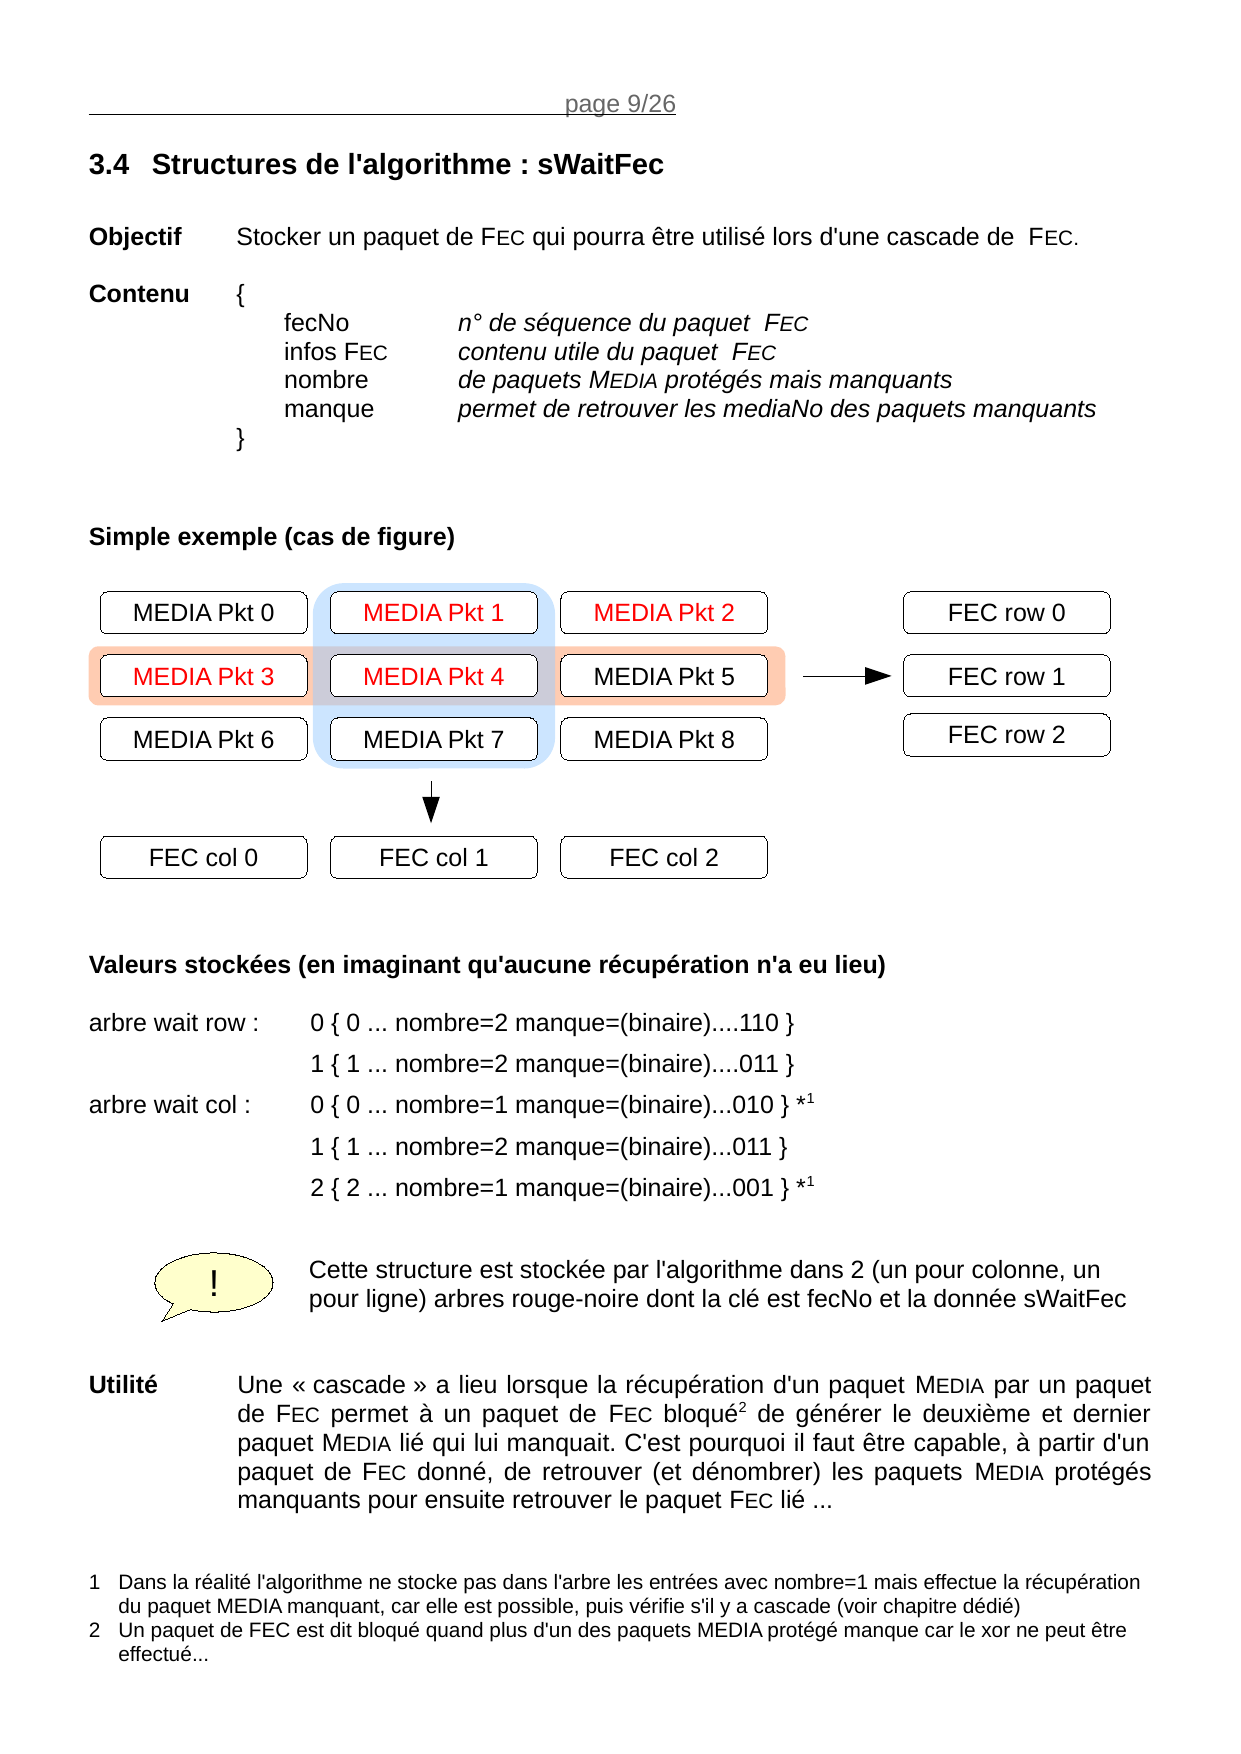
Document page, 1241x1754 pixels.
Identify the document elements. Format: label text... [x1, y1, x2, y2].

text nombre de paquets MEDIA protégés mais manquants [88, 365, 1152, 394]
text Dans la réalité l'algorithme ne stocke pas dans l'arbre les entrées avec nombre=1 mais effectue la récupération du paquet MEDIA manquant, car elle est possible, puis vérifie s'il y a cascade (voir chapitre dédié) [88, 1569, 1152, 1617]
text arbre wait row : 0 { 0 ... nombre=2 manque=(binaire)....110 } [88, 1008, 1152, 1037]
text Objectif Stocker un paquet de FEC qui pourra être utilisé lors d'une cascade de FEC. [88, 222, 1152, 250]
text Contenu { [88, 279, 1152, 308]
text infos FEC contenu utile du paquet FEC [88, 337, 1152, 365]
subtitle Structures de l'algorithme : sWaitFec [88, 147, 1152, 180]
text Un paquet de FEC est dit bloqué quand plus d'un des paquets MEDIA protégé manque car le xor ne peut être effectué... [88, 1617, 1152, 1665]
text } [88, 423, 1152, 452]
text Simple exemple (cas de figure) [88, 522, 1152, 550]
text 1 { 1 ... nombre=2 manque=(binaire)...011 } [88, 1132, 1152, 1160]
text Valeurs stockées (en imaginant qu'aucune récupération n'a eu lieu) [88, 950, 1152, 979]
text manque permet de retrouver les mediaNo des paquets manquants [88, 394, 1152, 423]
text arbre wait col : 0 { 0 ... nombre=1 manque=(binaire)...010 } * [88, 1090, 1152, 1119]
text Cette structure est stockée par l'algorithme dans 2 (un pour colonne, un pour ligne) arbres rouge-noire dont la clé est fecNo et la donnée sWaitFec [309, 1255, 1152, 1313]
text 1 { 1 ... nombre=2 manque=(binaire)....011 } [88, 1049, 1152, 1078]
text Utilité Une « cascade » a lieu lorsque la récupération d'un paquet MEDIA par un paquet de FEC permet à un paquet de FEC bloqué de générer le deuxième et dernier paquet MEDIA lié qui lui manquait. C'est pourquoi il faut être capable, à partir d'un paquet de FEC donné, de retrouver (et dénombrer) les paquets MEDIA protégés manquants pour ensuite retrouver le paquet FEC lié ... [88, 1370, 1152, 1514]
text 2 { 2 ... nombre=1 manque=(binaire)...001 } *1 [88, 1173, 1152, 1202]
text fecNo n° de séquence du paquet FEC [88, 308, 1152, 337]
